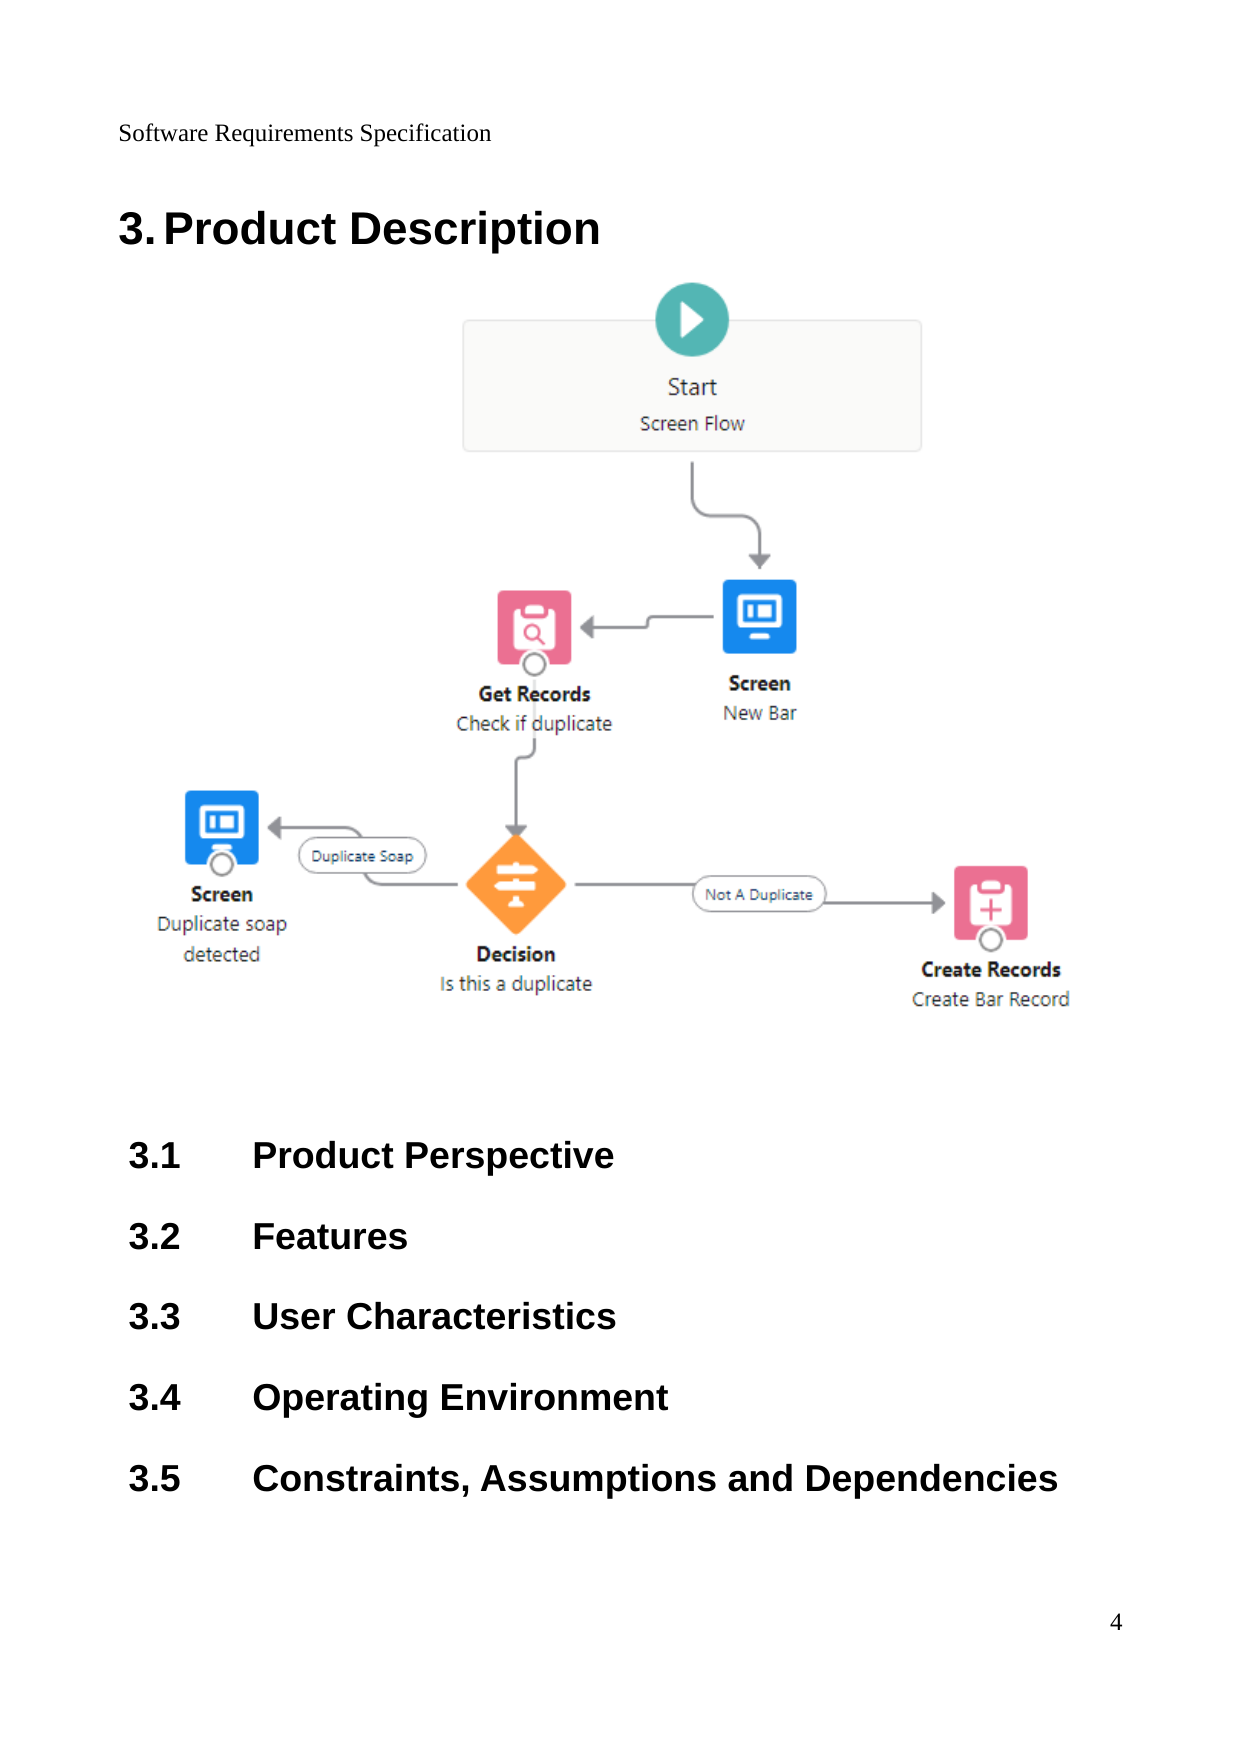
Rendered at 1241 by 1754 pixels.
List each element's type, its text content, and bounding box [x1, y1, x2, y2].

subtitle Features [118, 1214, 1122, 1257]
subtitle Product Description [118, 201, 1122, 254]
subtitle Operating Environment [118, 1375, 1122, 1418]
subtitle Product Perspective [118, 1133, 1122, 1176]
subtitle Constraints, Assumptions and Dependencies [118, 1456, 1122, 1499]
subtitle User Characteristics [118, 1294, 1122, 1338]
